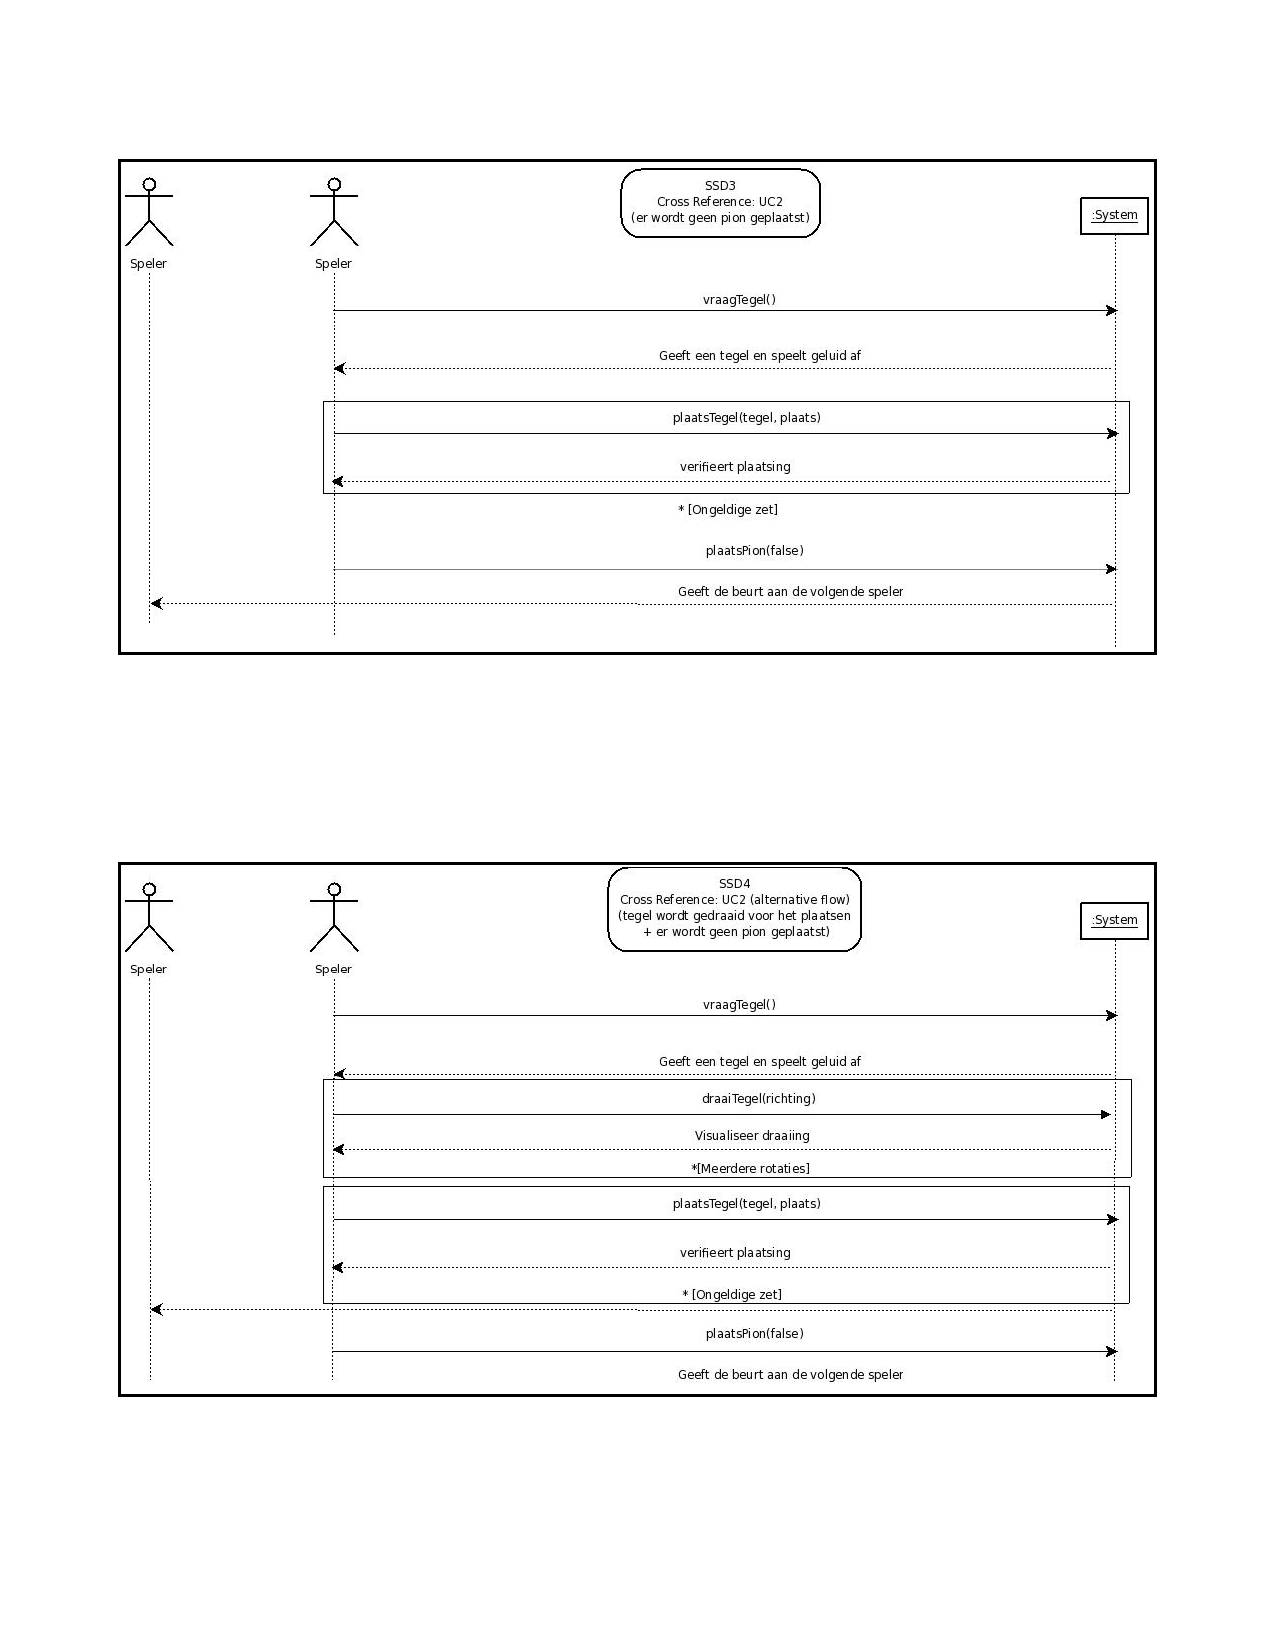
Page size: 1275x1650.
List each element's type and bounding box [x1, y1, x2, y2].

picture [123, 165, 1152, 650]
picture [123, 867, 1152, 1392]
